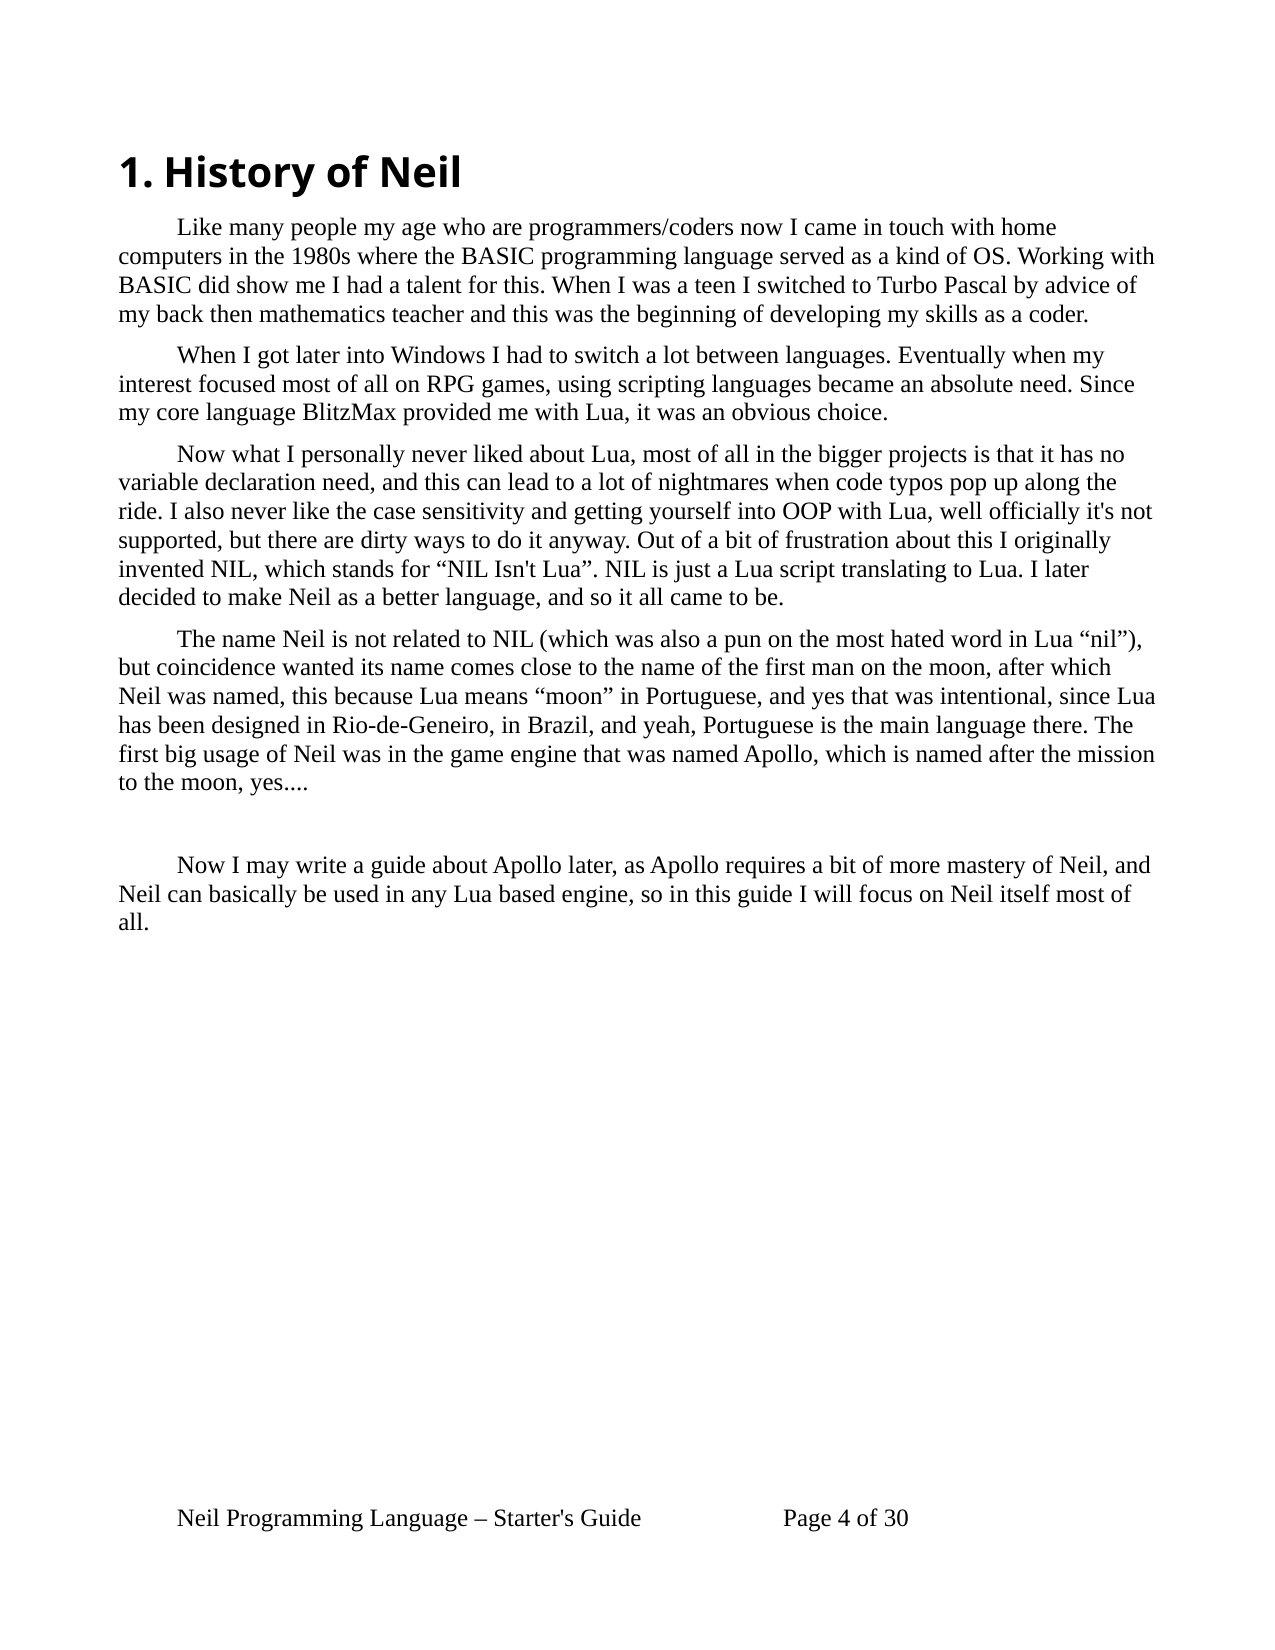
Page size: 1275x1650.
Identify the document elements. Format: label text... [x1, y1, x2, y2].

text The name Neil is not related to NIL (which was also a pun on the most hated word in Lua “nil”), but coincidence wanted its name comes close to the name of the first man on the moon, after which Neil was named, this because Lua means “moon” in Portuguese, and yes that was intentional, since Lua has been designed in Rio-de-Geneiro, in Brazil, and yeah, Portuguese is the main language there. The first big usage of Neil was in the game engine that was named Apollo, which is named after the mission to the moon, yes.... [118, 624, 1157, 796]
text Now I may write a guide about Apollo later, as Apollo requires a bit of more mastery of Neil, and Neil can basically be used in any Lua based engine, so in this guide I will focus on Neil itself most of all. [118, 850, 1157, 936]
text When I got later into Windows I had to switch a lot between languages. Eventually when my interest focused most of all on RPG games, using scripting languages became an absolute need. Since my core language BlitzMax provided me with Lua, it was an obvious choice. [118, 340, 1157, 426]
subtitle 1. History of Neil [118, 143, 1157, 200]
text Like many people my age who are programmers/coders now I came in touch with home computers in the 1980s where the BASIC programming language served as a kind of OS. Working with BASIC did show me I had a talent for this. When I was a teen I switched to Turbo Pascal by advice of my back then mathematics teacher and this was the beginning of developing my skills as a coder. [118, 212, 1157, 327]
text Now what I personally never liked about Lua, most of all in the bigger projects is that it has no variable declaration need, and this can lead to a lot of nightmares when code typos pop up along the ride. I also never like the case sensitivity and getting yourself into OOP with Lua, well officially it's not supported, but there are dirty ways to do it anyway. Out of a bit of frustration about this I originally invented NIL, which stands for “NIL Isn't Lua”. NIL is just a Lua script translating to Lua. I later decided to make Neil as a better language, and so it all came to be. [118, 439, 1157, 611]
